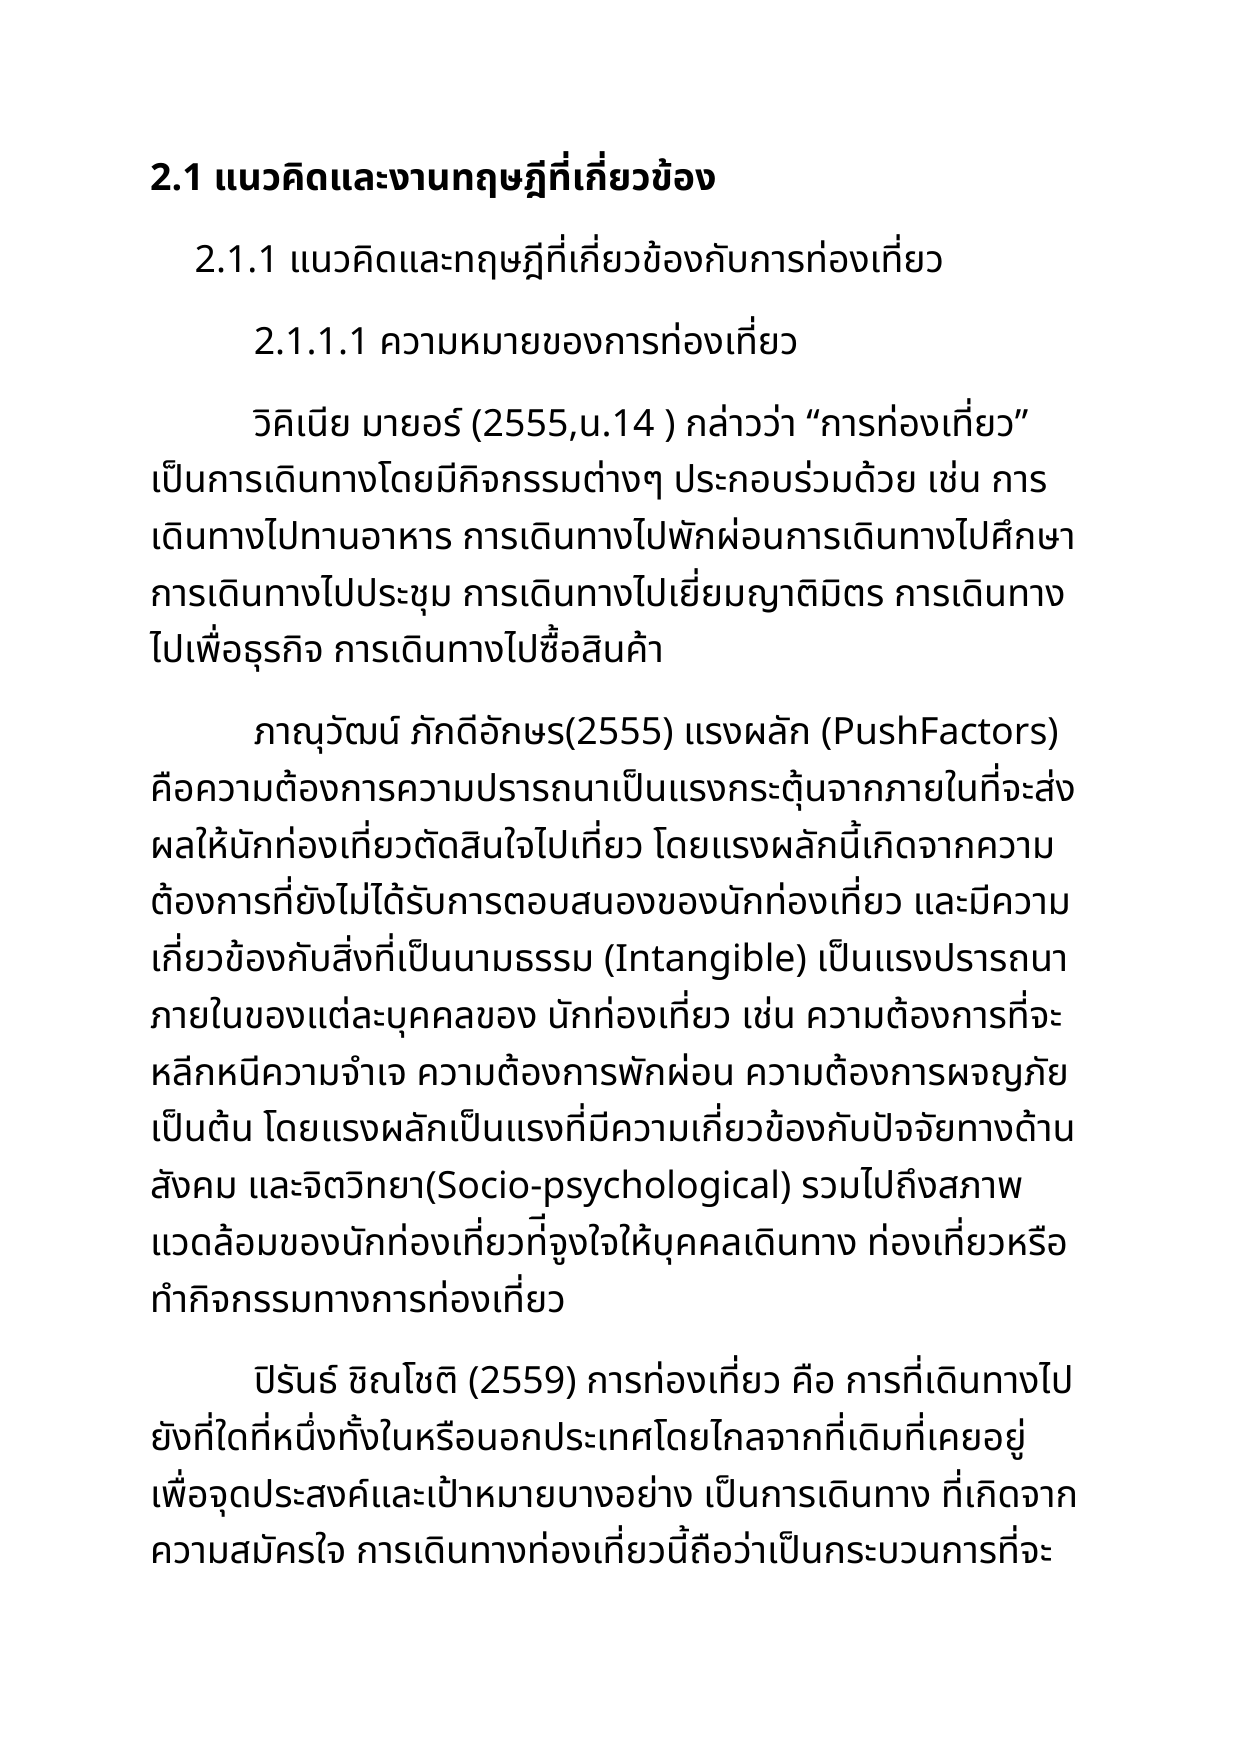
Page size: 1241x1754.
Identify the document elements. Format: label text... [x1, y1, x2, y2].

text 2.1 แนวคิดและงานทฤษฎีที่เกี่ยวข้อง [150, 150, 1090, 207]
text ปิรันธ์ ชิณโชติ (2559) การท่องเที่ยว คือ การที่เดินทางไปยังที่ใดที่หนึ่งทั้งในหรือนอกประเทศโดยไกลจากที่เดิมที่เคยอยู่ เพื่อจุดประสงค์และเป้าหมายบางอย่าง เป็นการเดินทาง ที่เกิดจากความสมัครใจ การเดินทางท่องเที่ยวนี้ถือว่าเป็นกระบวนการที่จะ [150, 1354, 1090, 1581]
text 2.1.1.1 ความหมายของการท่องเที่ยว [253, 314, 1090, 371]
text วิคิเนีย มายอร์ (2555,น.14 ) กล่าวว่า “การท่องเที่ยว” เป็นการเดินทางโดยมีกิจกรรมต่างๆ ประกอบร่วมด้วย เช่น การเดินทางไปทานอาหาร การเดินทางไปพักผ่อนการเดินทางไปศึกษา การเดินทางไปประชุม การเดินทางไปเยี่ยมญาติมิตร การเดินทางไปเพื่อธุรกิจ การเดินทางไปซื้อสินค้า [150, 396, 1090, 679]
text ภาณุวัฒน์ ภักดีอักษร(2555) แรงผลัก (PushFactors) คือความต้องการความปรารถนาเป็นแรงกระตุ้นจากภายในที่จะส่งผลให้นักท่องเที่ยวตัดสินใจไปเที่ยว โดยแรงผลักนี้เกิดจากความต้องการที่ยังไม่ได้รับการตอบสนองของนักท่องเที่ยว และมีความเกี่ยวข้องกับสิ่งที่เป็นนามธรรม (Intangible) เป็นแรงปรารถนาภายในของแต่ละบุคคลของ นักท่องเที่ยว เช่น ความต้องการที่จะหลีกหนีความจำเจ ความต้องการพักผ่อน ความต้องการผจญภัย เป็นต้น โดยแรงผลักเป็นแรงที่มีความเกี่ยวข้องกับปัจจัยทางด้านสังคม และจิตวิทยา(Socio-psychological) รวมไปถึงสภาพแวดล้อมของนักท่องเที่ยวท่ีจูงใจให้บุคคลเดินทาง ท่องเที่ยวหรือทำกิจกรรมทางการท่องเที่ยว [150, 704, 1090, 1329]
text 2.1.1 แนวคิดและทฤษฎีที่เกี่ยวข้องกับการท่องเที่ยว [194, 232, 1090, 289]
